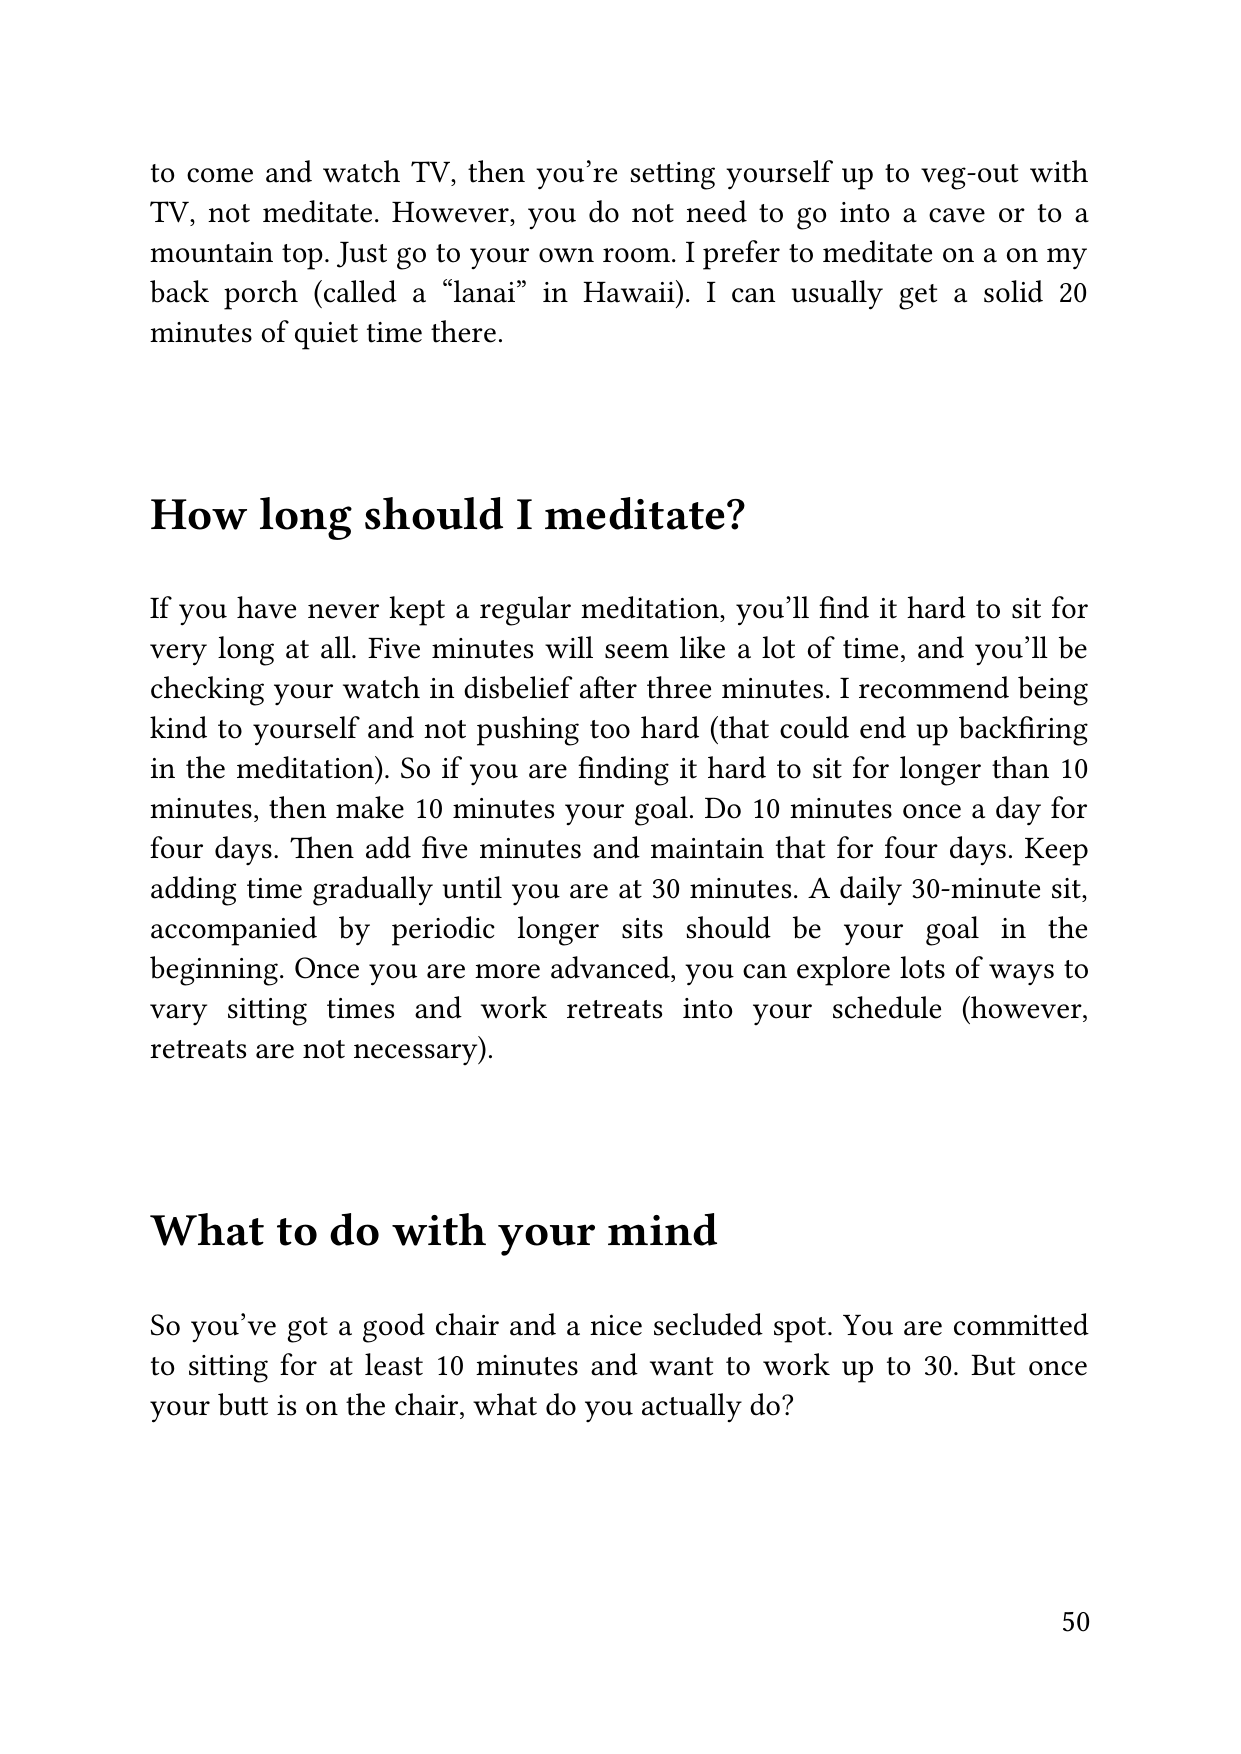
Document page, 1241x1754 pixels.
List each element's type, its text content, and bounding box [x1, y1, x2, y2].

text So you’ve got a good chair and a nice secluded spot. You are committed to sitting for at least 10 minutes and want to work up to 30. But once your butt is on the chair, what do you actually do? [150, 1303, 1090, 1423]
text If you have never kept a regular meditation, you’ll find it hard to sit for very long at all. Five minutes will seem like a lot of time, and you’ll be checking your watch in disbelief after three minutes. I recommend being kind to yourself and not pushing too hard (that could end up backfiring in the meditation). So if you are finding it hard to sit for longer than 10 minutes, then make 10 minutes your goal. Do 10 minutes once a day for four days. Then add five minutes and maintain that for four days. Keep adding time gradually until you are at 30 minutes. A daily 30-minute sit, accompanied by periodic longer sits should be your goal in the beginning. Once you are more advanced, you can explore lots of ways to vary sitting times and work retreats into your schedule (however, retreats are not necessary). [150, 586, 1090, 1066]
subtitle What to do with your mind [150, 1202, 1090, 1257]
subtitle How long should I meditate? [150, 486, 1090, 541]
text to come and watch TV, then you’re setting yourself up to veg-out with TV, not meditate. However, you do not need to go into a cave or to a mountain top. Just go to your own room. I prefer to meditate on a on my back porch (called a “lanai” in Hawaii). I can usually get a solid 20 minutes of quiet time there. [150, 150, 1090, 350]
